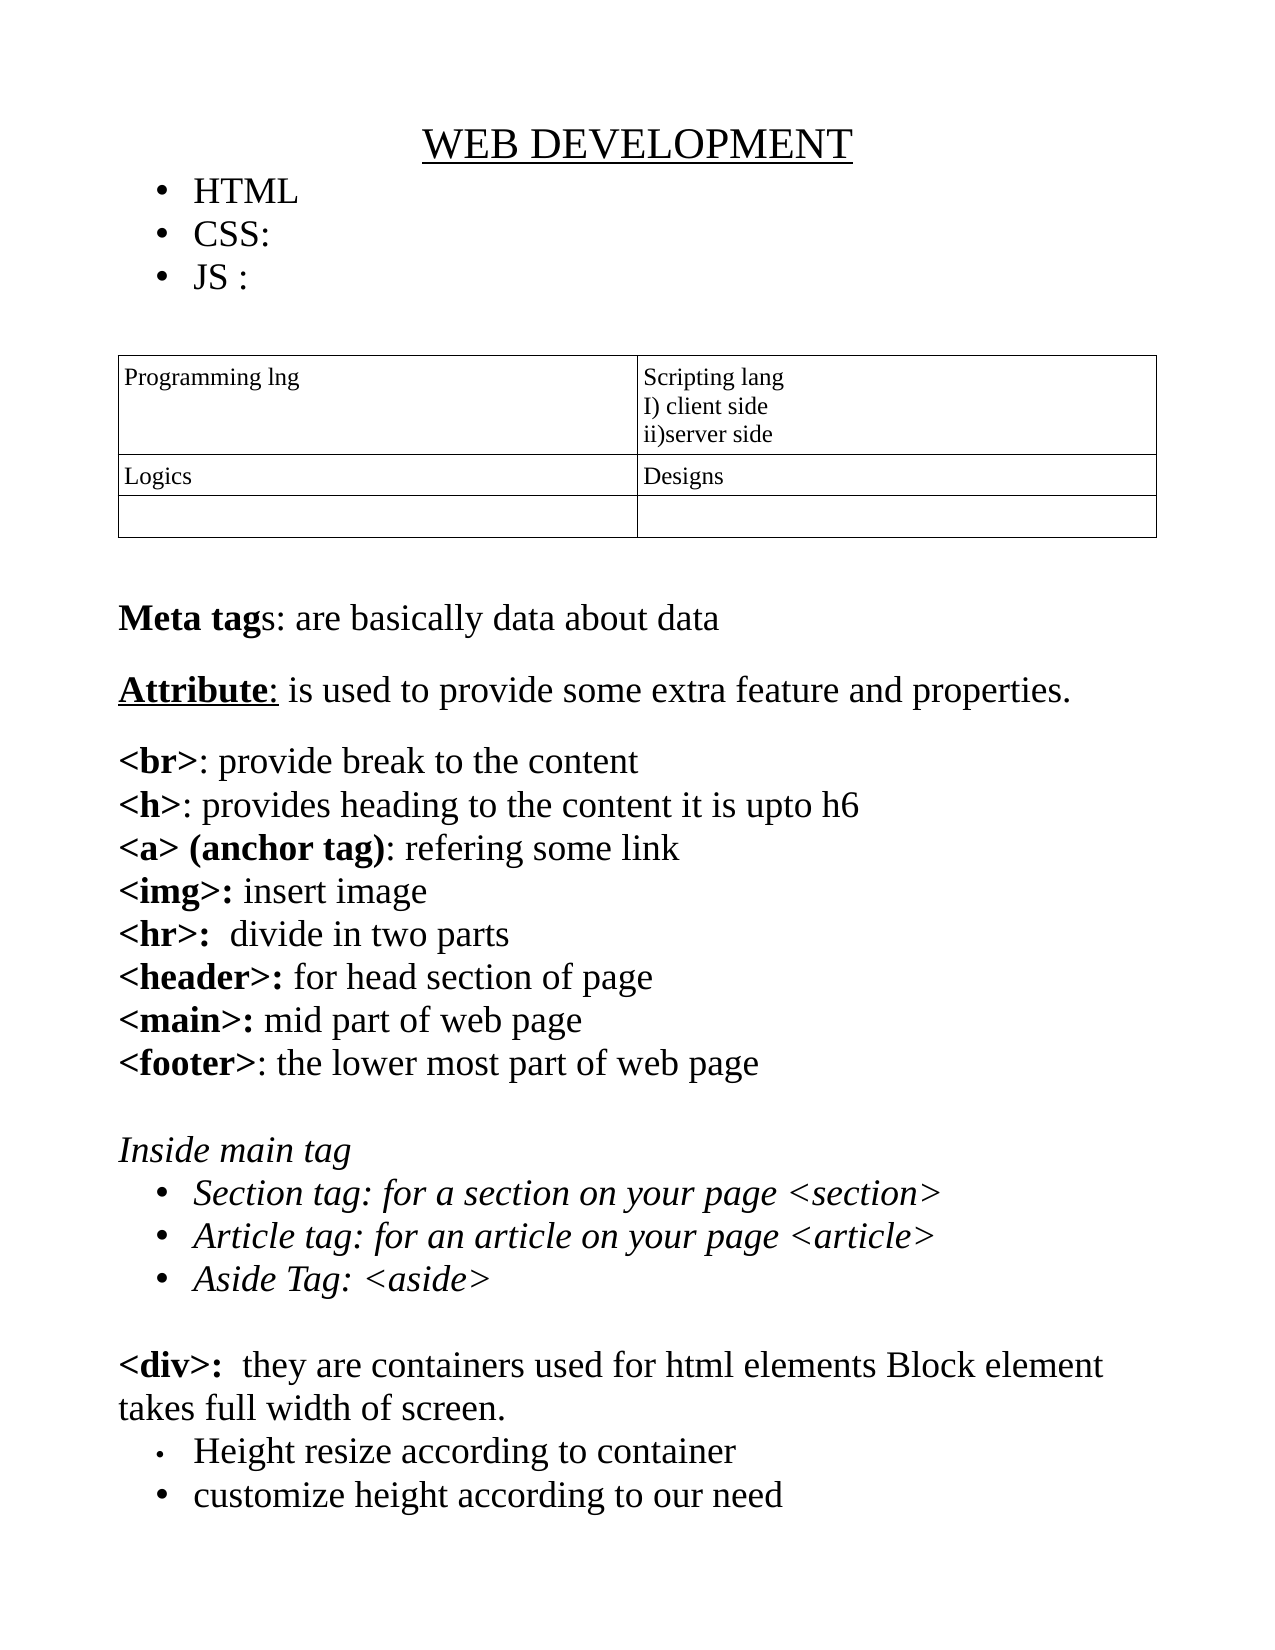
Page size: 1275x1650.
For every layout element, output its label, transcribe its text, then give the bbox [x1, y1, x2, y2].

list HTML [156, 168, 1157, 212]
text <a> (anchor tag): refering some link [118, 825, 1157, 868]
text <img>: insert image [118, 868, 1157, 911]
text <br>: provide break to the content [118, 739, 1157, 782]
text <hr>: divide in two parts [118, 911, 1157, 954]
text <div>: they are containers used for html elements Block element takes full width of screen. [118, 1343, 1157, 1429]
table_cell Logics [119, 455, 637, 495]
list Section tag: for a section on your page <section> [156, 1170, 1157, 1213]
text WEB DEVELOPMENT [118, 118, 1157, 168]
text Attribute: is used to provide some extra feature and properties. [118, 667, 1157, 710]
list Aside Tag: <aside> [156, 1256, 1157, 1299]
table_cell [638, 496, 1156, 537]
text <main>: mid part of web page [118, 998, 1157, 1041]
list Height resize according to container [156, 1429, 1157, 1472]
table_header Scripting lang I) client side ii)server side [638, 356, 1156, 454]
text <header>: for head section of page [118, 954, 1157, 998]
table_cell Designs [638, 455, 1156, 495]
table_cell [119, 496, 637, 537]
list customize height according to our need [156, 1472, 1157, 1515]
text Meta tags: are basically data about data [118, 595, 1157, 638]
list Article tag: for an article on your page <article> [156, 1213, 1157, 1256]
text <footer>: the lower most part of web page [118, 1041, 1157, 1084]
table_header Programming lng [119, 356, 637, 454]
list CSS: [156, 212, 1157, 255]
text Inside main tag [118, 1127, 1157, 1170]
text <h>: provides heading to the content it is upto h6 [118, 782, 1157, 825]
list JS : [156, 255, 1157, 298]
